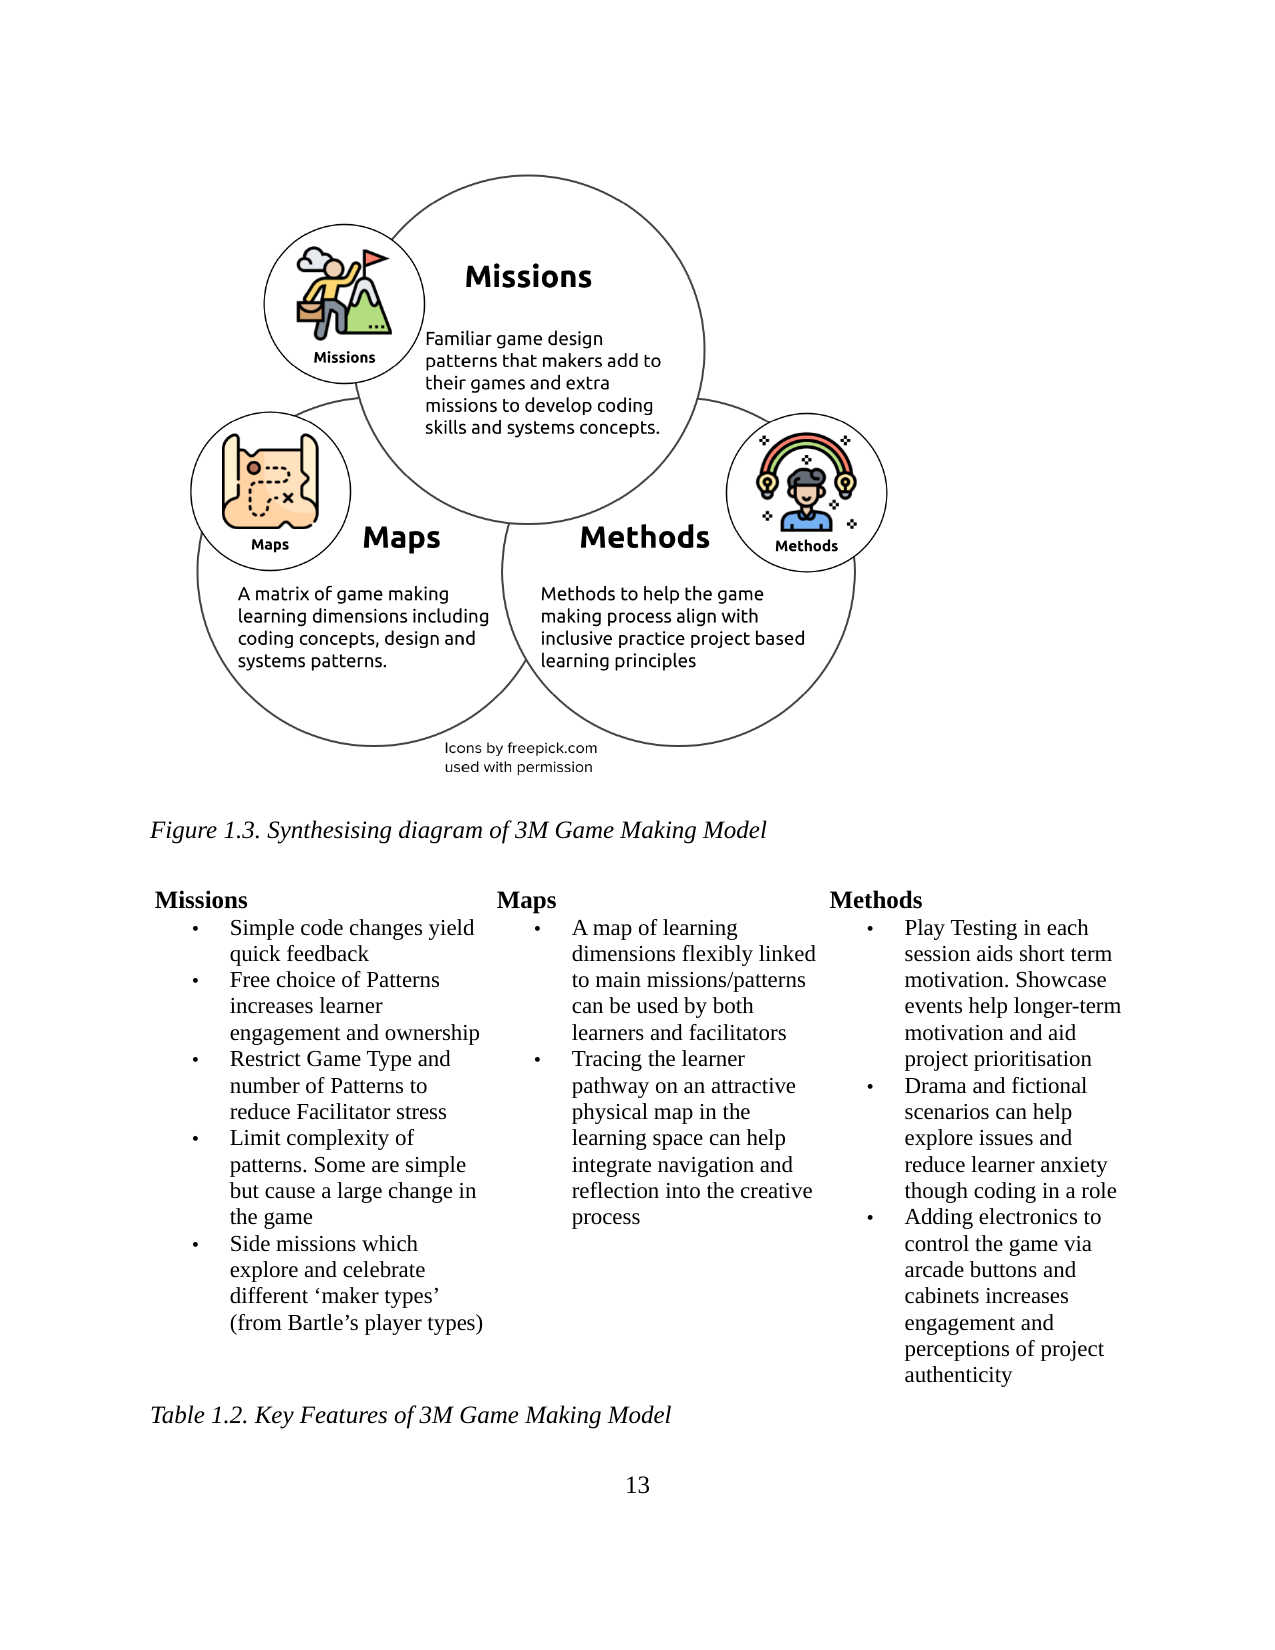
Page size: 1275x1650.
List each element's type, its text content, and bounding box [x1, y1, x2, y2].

picture [150, 150, 930, 803]
table_header Missions [150, 885, 492, 913]
text Table 1.2. Key Features of 3M Game Making Model [150, 1400, 1125, 1429]
table_cell A map of learning dimensions flexibly linked to main missions/patterns can be used by both learners and facilitators Tracing the learner pathway on an attractive physical map in the learning space can help integrate navigation and reflection into the creative process [492, 914, 825, 1388]
table_cell Simple code changes yield quick feedback Free choice of Patterns increases learner engagement and ownership Restrict Game Type and number of Patterns to reduce Facilitator stress Limit complexity of patterns. Some are simple but cause a large change in the game Side missions which explore and celebrate different ‘maker types’ (from Bartle’s player types) [150, 914, 492, 1388]
table_header Methods [825, 885, 1125, 913]
table_cell Play Testing in each session aids short term motivation. Showcase events help longer-term motivation and aid project prioritisation Drama and fictional scenarios can help explore issues and reduce learner anxiety though coding in a role Adding electronics to control the game via arcade buttons and cabinets increases engagement and perceptions of project authenticity [825, 914, 1125, 1388]
table_header Maps [492, 885, 825, 913]
text Figure 1.3. Synthesising diagram of 3M Game Making Model [150, 815, 1125, 872]
